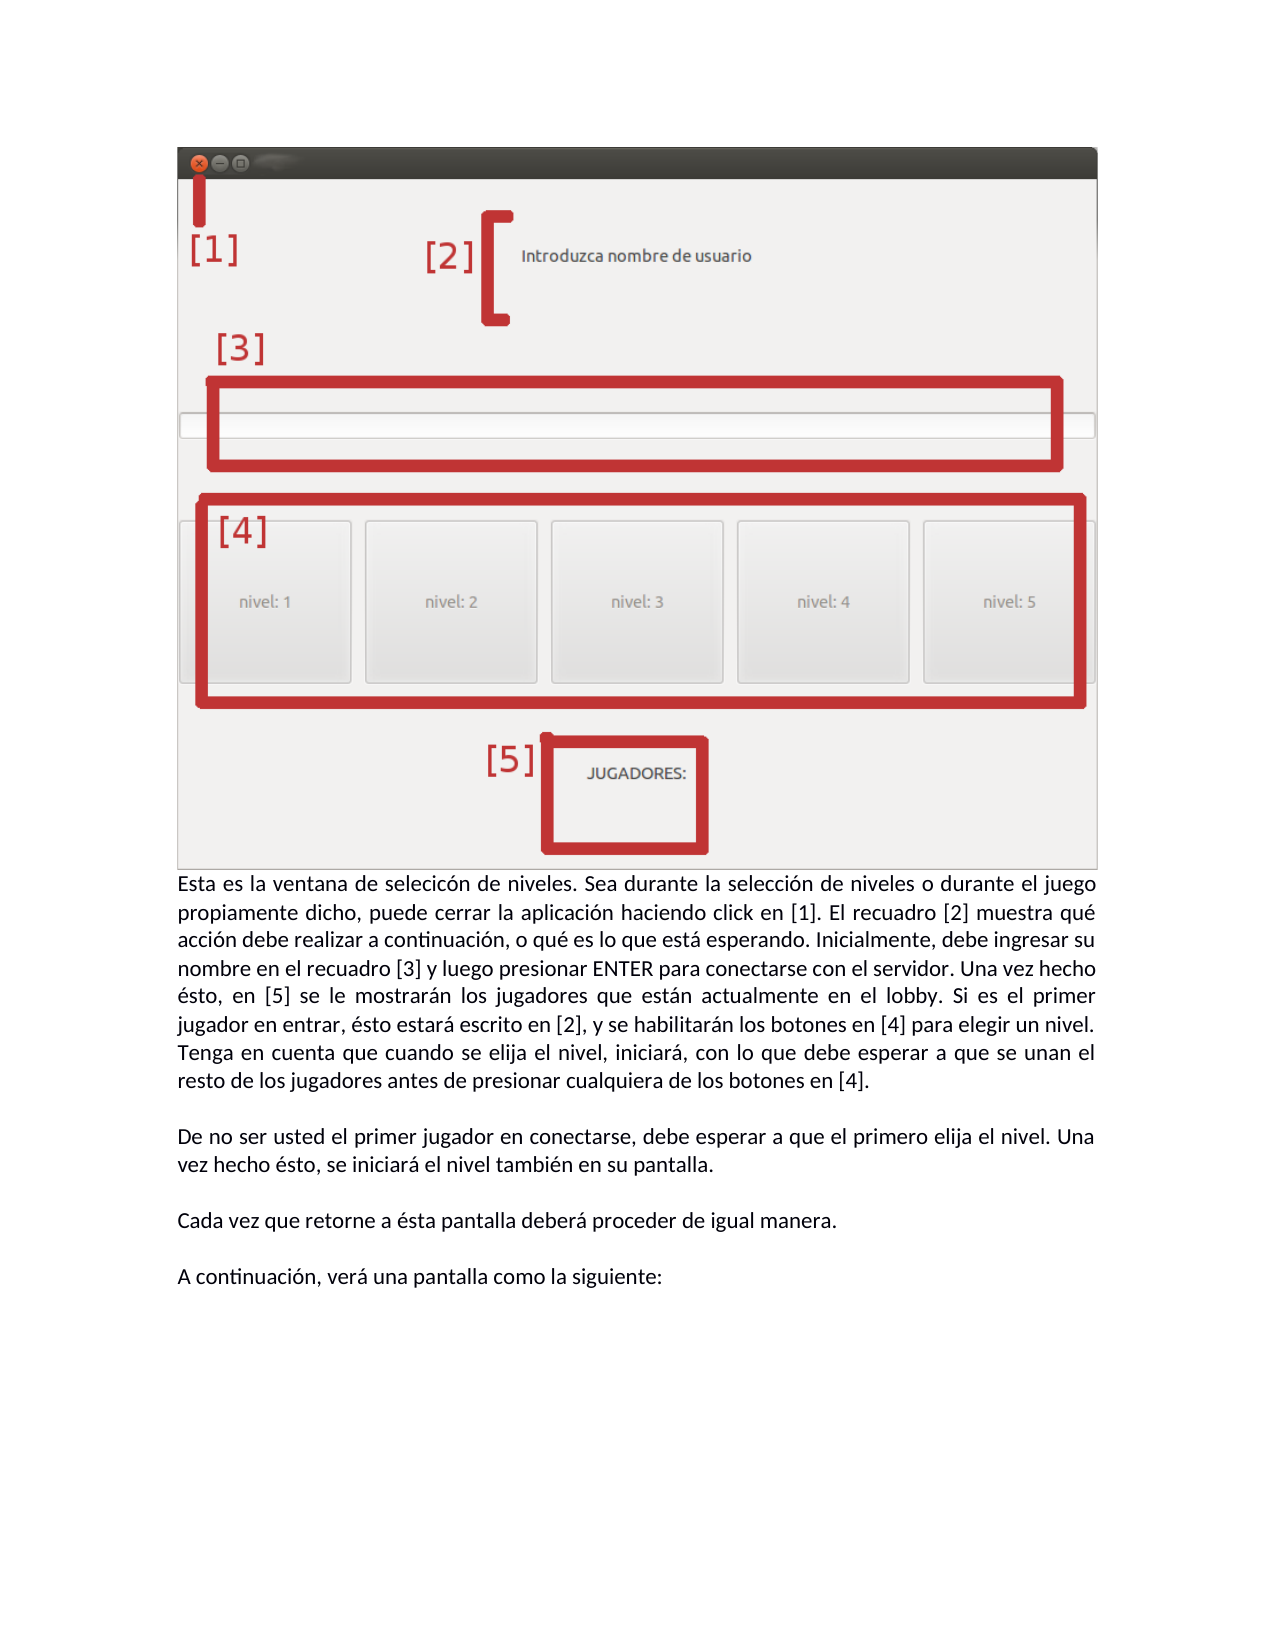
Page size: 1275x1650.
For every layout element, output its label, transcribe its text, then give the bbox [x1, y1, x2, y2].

text De no ser usted el primer jugador en conectarse, debe esperar a que el primero elija el nivel. Una vez hecho ésto, se iniciará el nivel también en su pantalla. [177, 1122, 1098, 1178]
text Esta es la ventana de selecicón de niveles. Sea durante la selección de niveles o durante el juego propiamente dicho, puede cerrar la aplicación haciendo click en [1]. El recuadro [2] muestra qué acción debe realizar a continuación, o qué es lo que está esperando. Inicialmente, debe ingresar su nombre en el recuadro [3] y luego presionar ENTER para conectarse con el servidor. Una vez hecho ésto, en [5] se le mostrarán los jugadores que están actualmente en el lobby. Si es el primer jugador en entrar, ésto estará escrito en [2], y se habilitarán los botones en [4] para elegir un nivel. Tenga en cuenta que cuando se elija el nivel, iniciará, con lo que debe esperar a que se unan el resto de los jugadores antes de presionar cualquiera de los botones en [4]. [177, 870, 1098, 1094]
text Cada vez que retorne a ésta pantalla deberá proceder de igual manera. [177, 1206, 1098, 1234]
picture [177, 147, 1098, 870]
text A continuación, verá una pantalla como la siguiente: [177, 1262, 1098, 1290]
